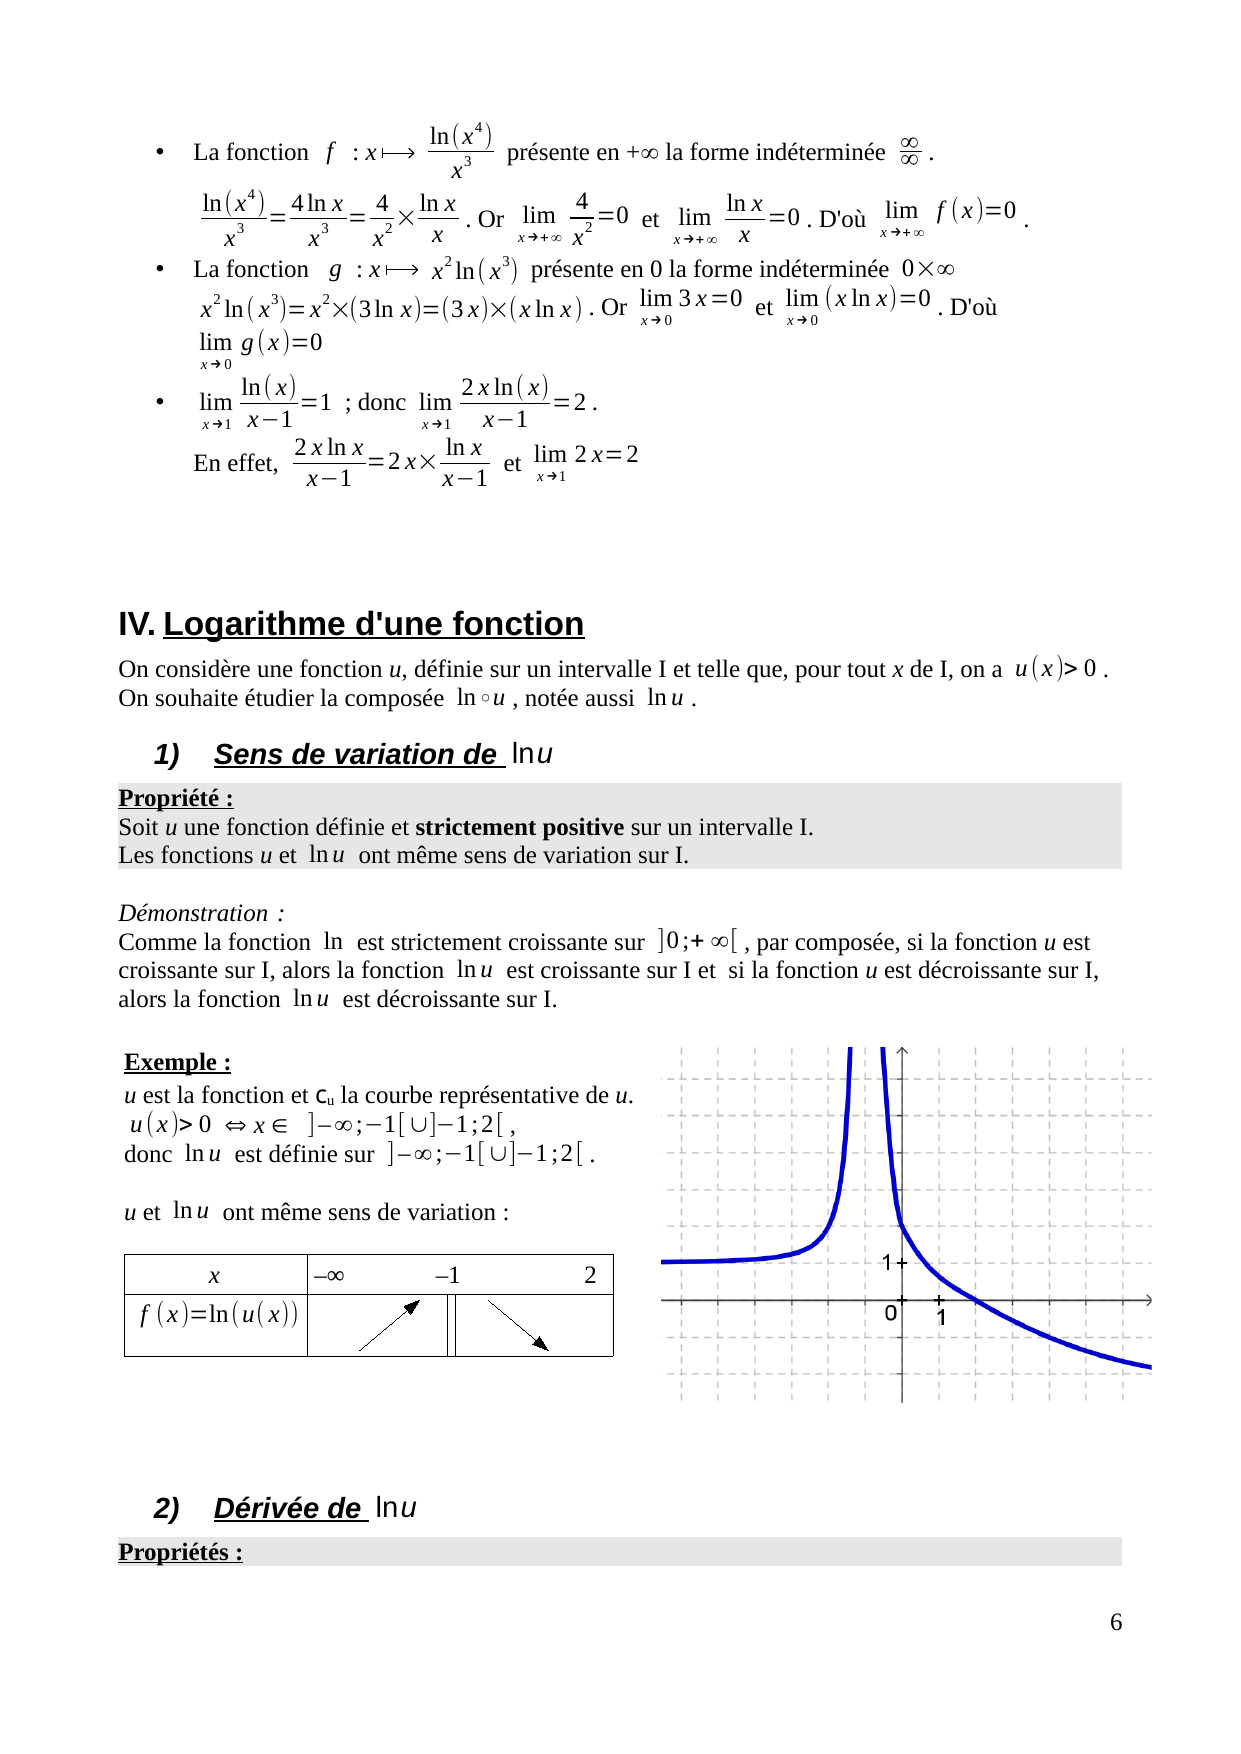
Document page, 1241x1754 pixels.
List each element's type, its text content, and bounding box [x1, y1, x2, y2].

list En effet, et [156, 433, 1122, 492]
list La fonction : x présente en +∞ la forme indéterminée . [156, 118, 1122, 185]
table_cell [568, 1295, 613, 1356]
table_cell [448, 1295, 455, 1356]
text Propriété : [118, 783, 1122, 812]
text On considère une fonction u, définie sur un intervalle I et telle que, pour tout x de I, on a . [118, 654, 1122, 683]
list La fonction : x présente en 0 la forme indéterminée [156, 252, 1122, 284]
text Comme la fonction est strictement croissante sur , par composée, si la fonction u est croissante sur I, alors la fonction est croissante sur I et si la fonction u est décroissante sur I, alors la fonction est décroissante sur I. [118, 927, 1122, 1013]
text Les fonctions u et ont même sens de variation sur I. [118, 841, 1122, 869]
table_header –∞ [308, 1255, 352, 1294]
table_cell [308, 1295, 352, 1356]
subtitle Logarithme d'une fonction [118, 603, 1122, 642]
text On souhaite étudier la composée , notée aussi . [118, 683, 1122, 712]
table_cell [125, 1295, 307, 1356]
text Démonstration : [118, 898, 1122, 927]
table_header x [125, 1255, 307, 1294]
text Propriétés : [118, 1537, 1122, 1566]
table_cell [469, 1295, 568, 1356]
table_header –1 [427, 1255, 469, 1294]
text Soit u une fonction définie et strictement positive sur un intervalle I. [118, 812, 1122, 841]
list . Or et . D'où [156, 284, 1122, 373]
subtitle Dérivée de [153, 1491, 1122, 1524]
table_cell [456, 1295, 469, 1356]
table_header Exemple : u est la fonction et cu la courbe représentative de u. ⇔ x ∈ , donc est définie sur . u et ont même sens de variation : [118, 1042, 656, 1437]
table_cell [352, 1295, 427, 1356]
table_header [469, 1255, 568, 1294]
table_header 2 [568, 1255, 613, 1294]
list . Or et . D'où . [156, 185, 1122, 252]
table_cell [427, 1295, 447, 1356]
table_header [656, 1042, 1123, 1437]
list ; donc . [156, 373, 1122, 433]
table_header [352, 1255, 427, 1294]
subtitle Sens de variation de [153, 737, 1122, 771]
